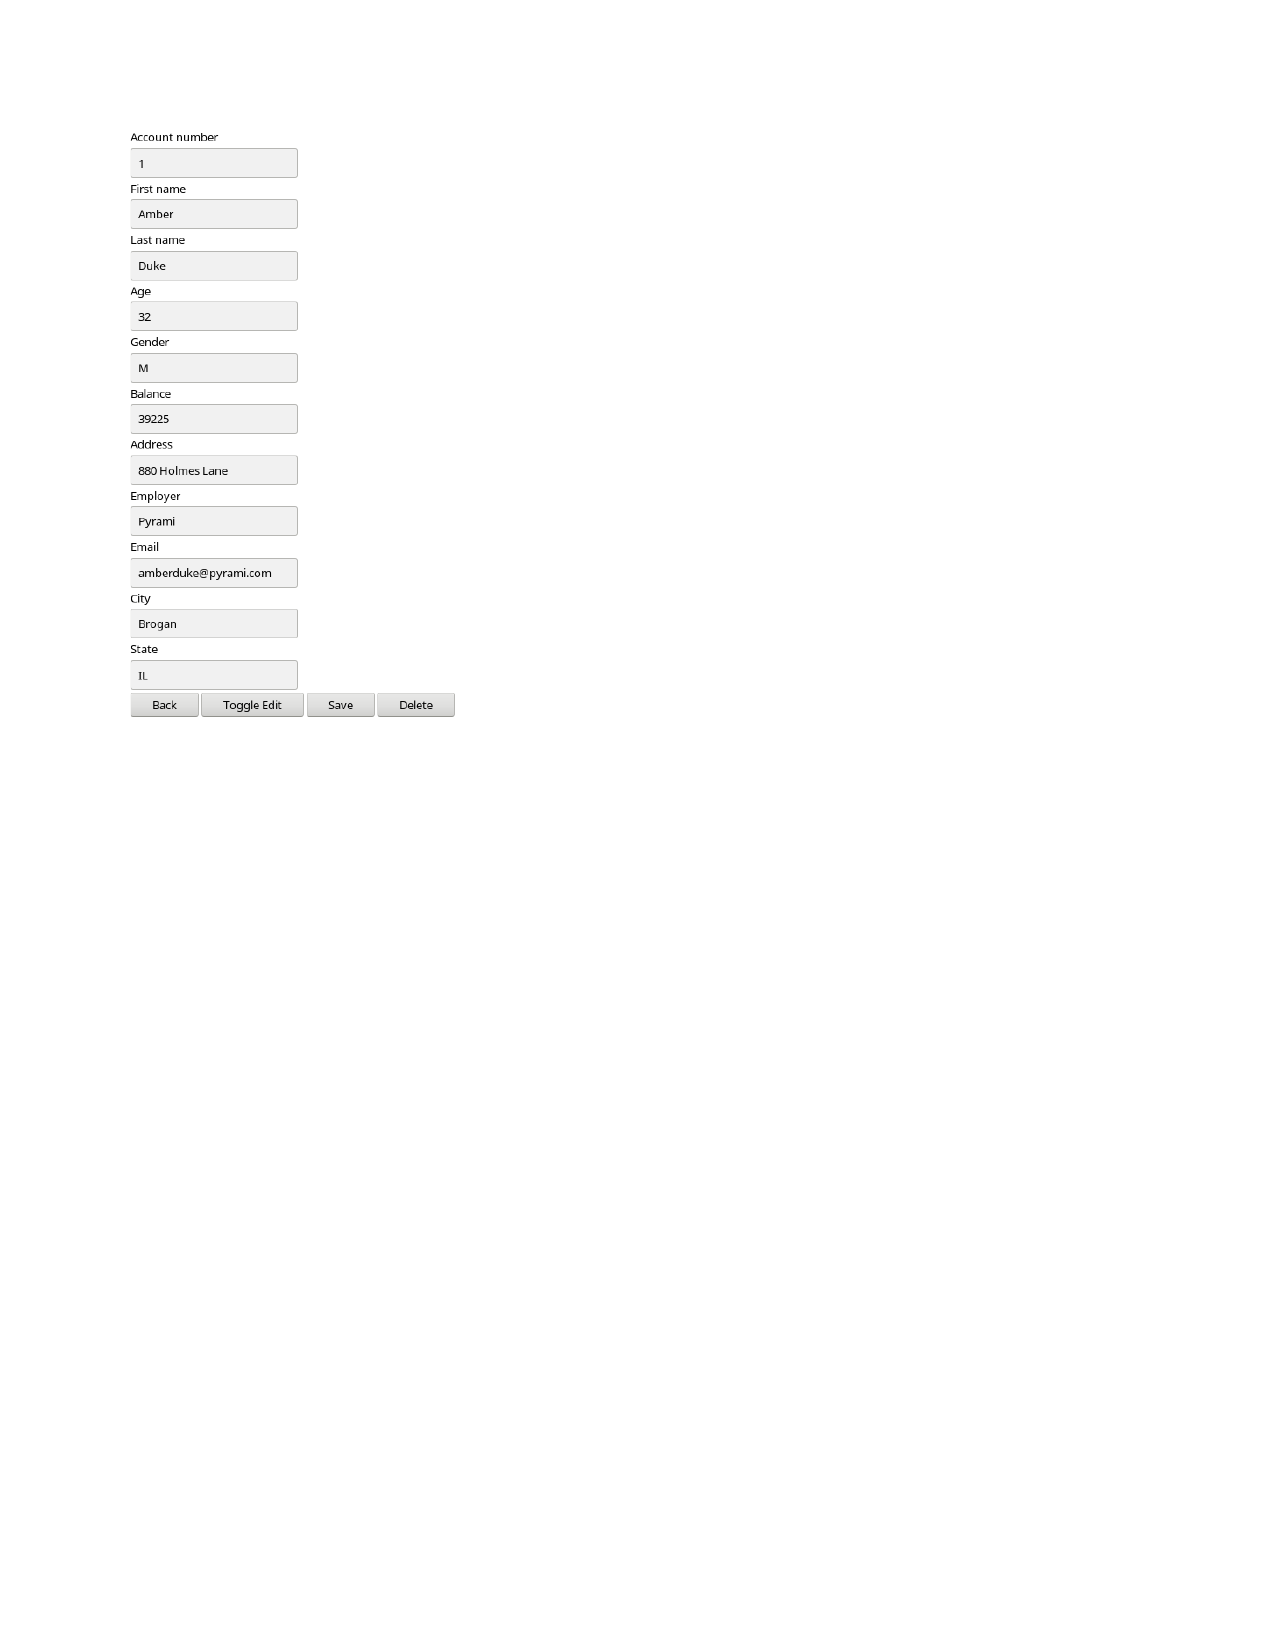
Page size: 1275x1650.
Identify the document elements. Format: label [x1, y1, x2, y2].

picture [130, 126, 555, 785]
